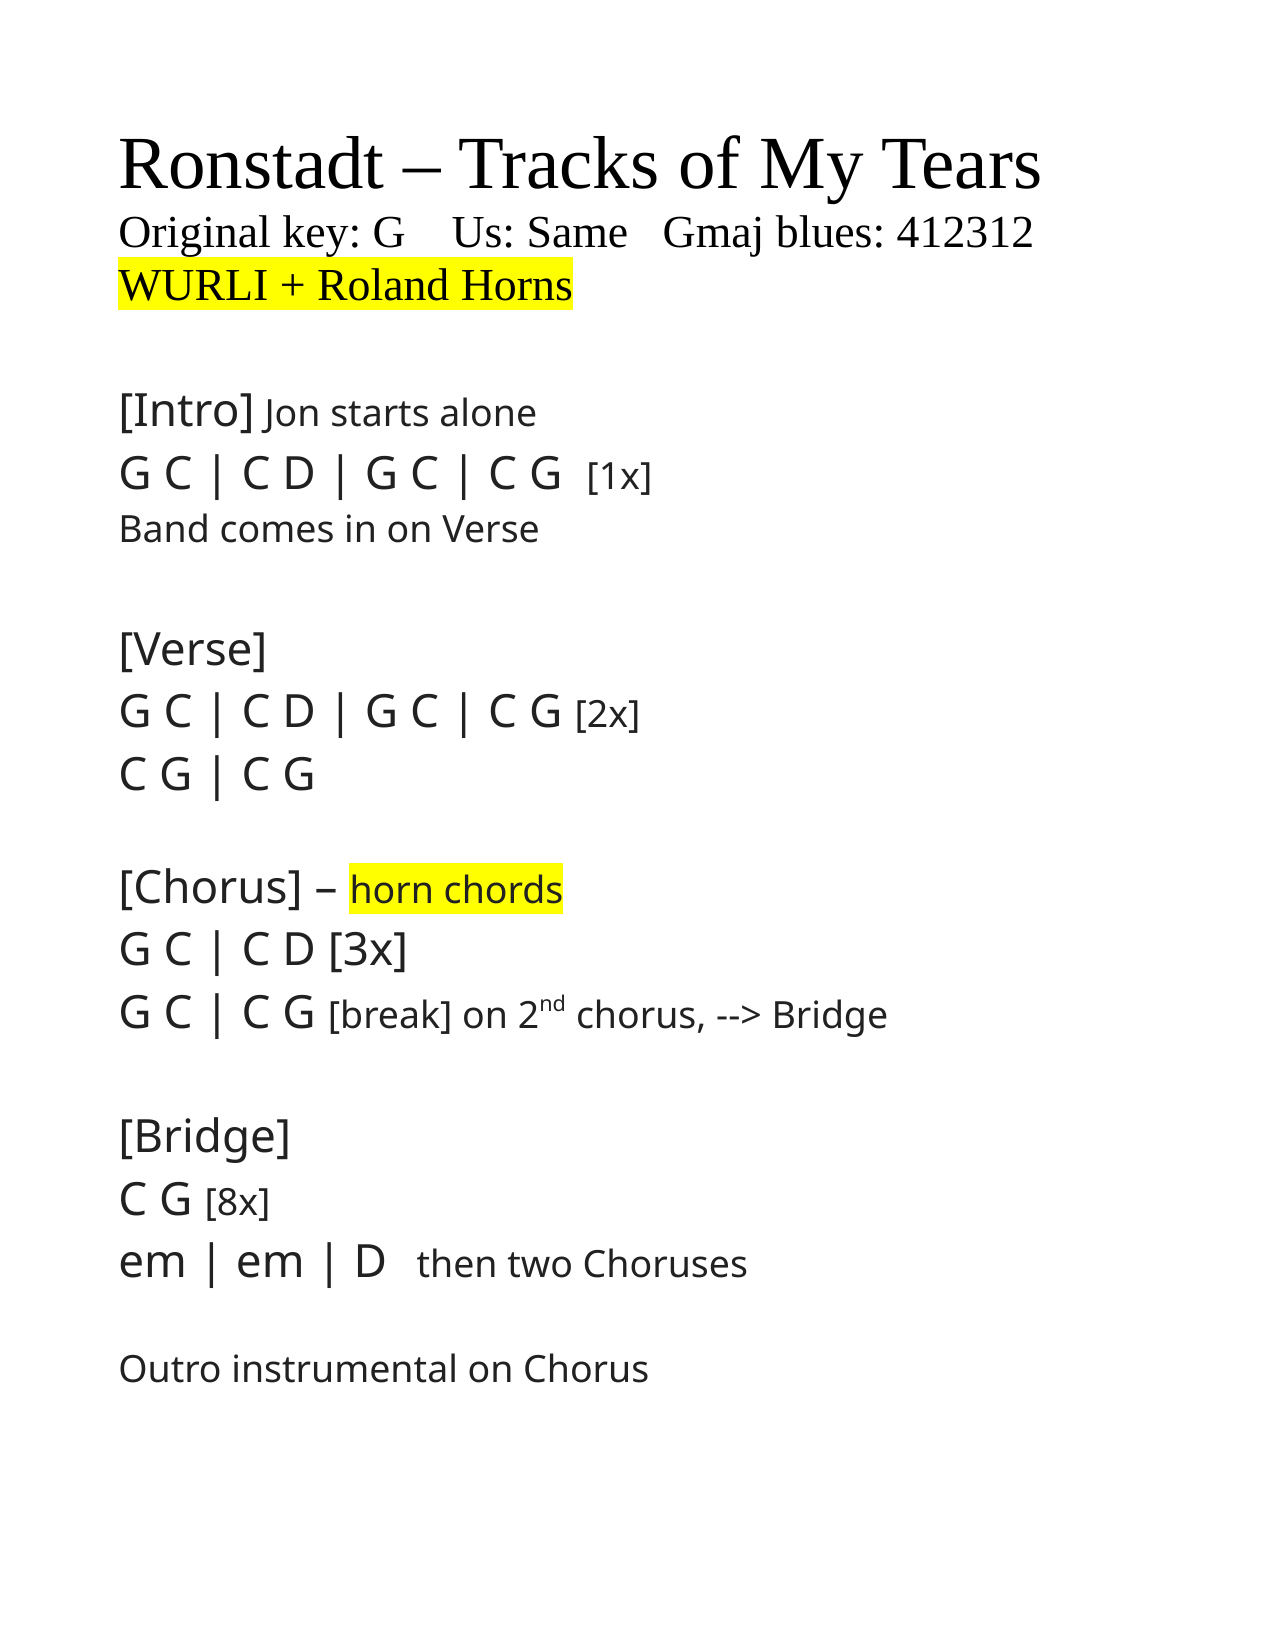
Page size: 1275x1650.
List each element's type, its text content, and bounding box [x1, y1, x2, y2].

text G C | C D | G C | C G [2x] [118, 678, 1157, 741]
text Band comes in on Verse [118, 503, 1157, 554]
text G C | C D | G C | C G [1x] [118, 440, 1157, 503]
text Ronstadt – Tracks of My Tears [118, 118, 1157, 204]
text G C | C D [3x] [118, 917, 1157, 979]
text Outro instrumental on Chorus [118, 1342, 1157, 1393]
text [Verse] [118, 616, 1157, 678]
text [Bridge] [118, 1104, 1157, 1166]
text em | em | D then two Choruses [118, 1229, 1157, 1291]
text G C | C G [break] on 2nd chorus, --> Bridge [118, 979, 1157, 1042]
text C G | C G [118, 741, 1157, 803]
text [Chorus] – horn chords [118, 854, 1157, 917]
text C G [8x] [118, 1166, 1157, 1229]
text Original key: G Us: Same Gmaj blues: 412312 [118, 204, 1157, 257]
text [Intro] Jon starts alone [118, 378, 1157, 440]
text WURLI + Roland Horns [118, 257, 1157, 310]
